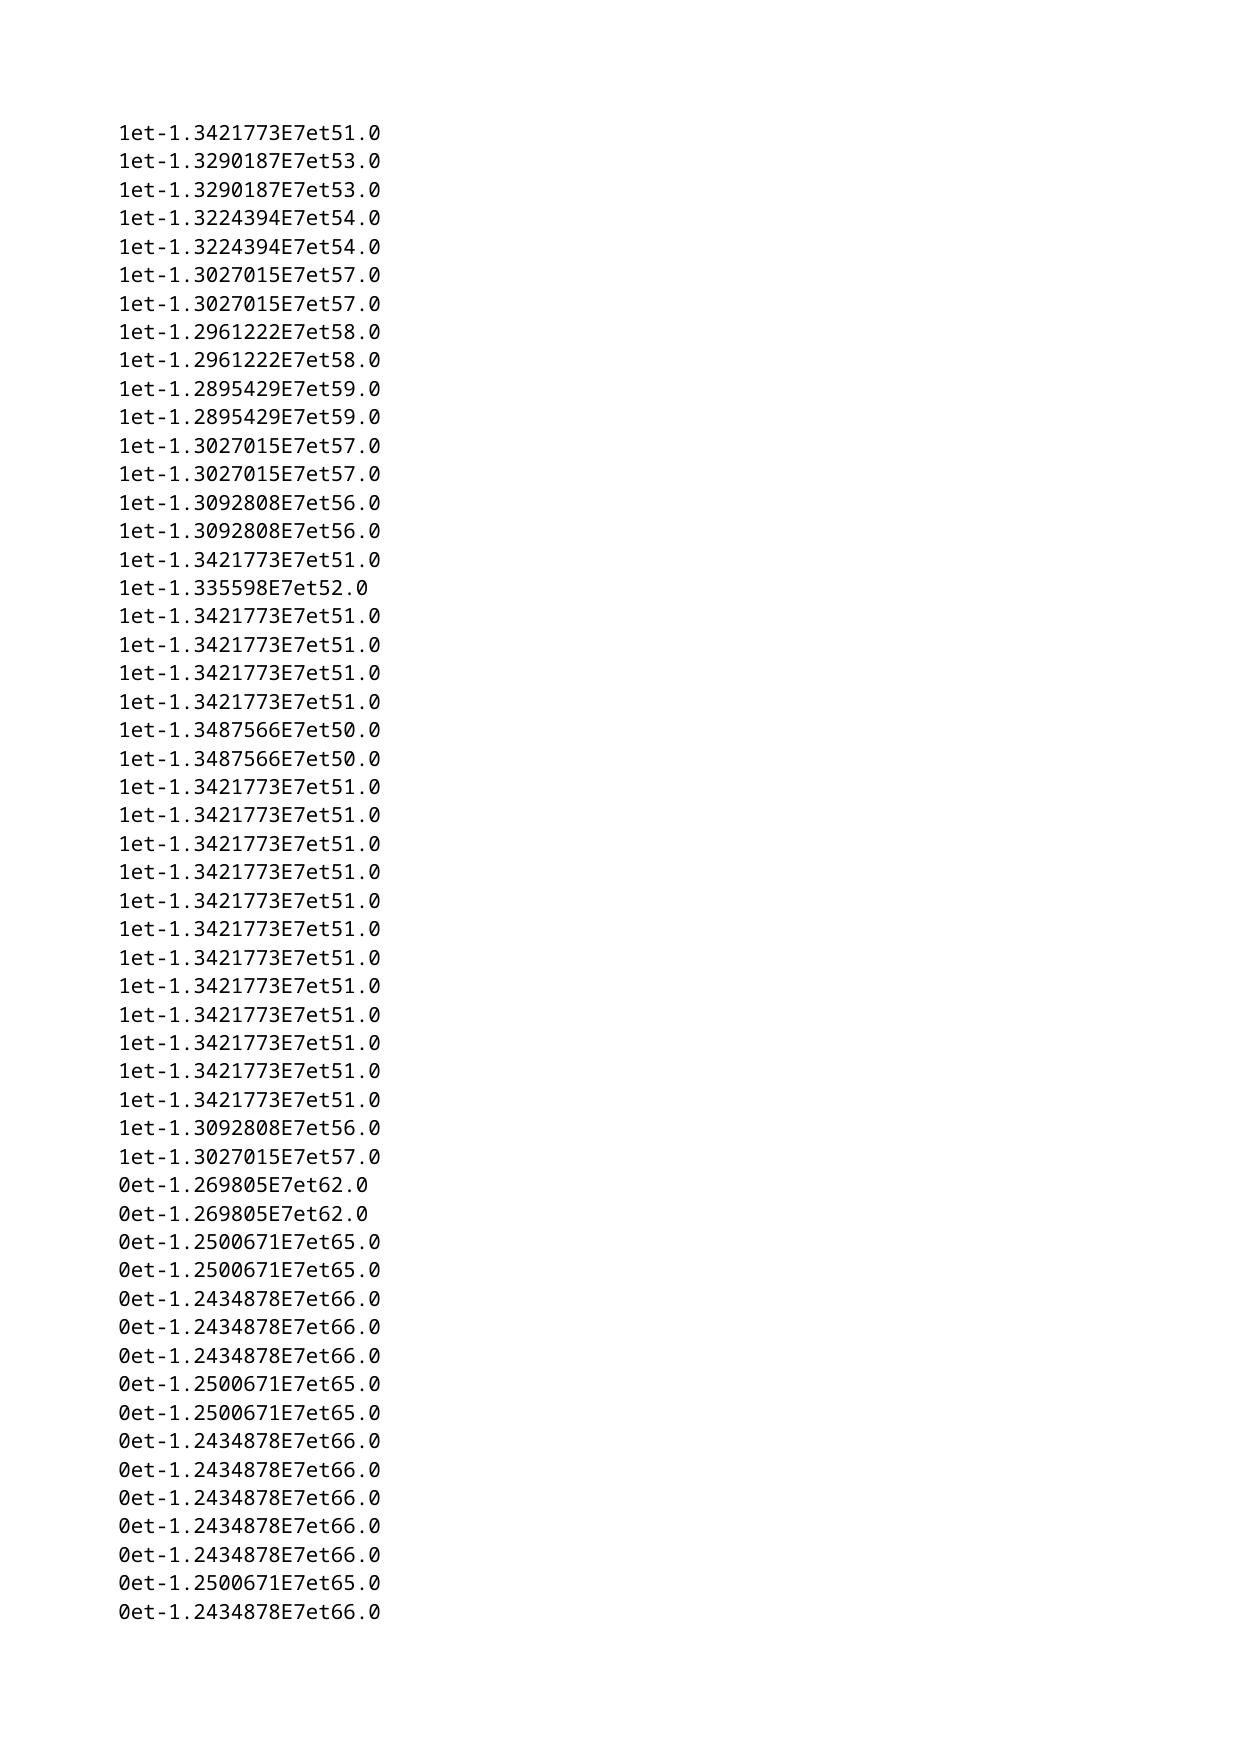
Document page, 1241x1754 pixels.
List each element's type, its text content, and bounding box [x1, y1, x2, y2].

text 1et-1.3290187E7et53.0 [118, 147, 1122, 175]
text 1et-1.3421773E7et51.0 [118, 801, 1122, 829]
text 1et-1.3092808E7et56.0 [118, 516, 1122, 545]
text 1et-1.3027015E7et57.0 [118, 289, 1122, 317]
text 1et-1.3487566E7et50.0 [118, 744, 1122, 772]
text 1et-1.3027015E7et57.0 [118, 459, 1122, 488]
text 1et-1.3092808E7et56.0 [118, 488, 1122, 516]
text 1et-1.3421773E7et51.0 [118, 602, 1122, 630]
text 1et-1.3421773E7et51.0 [118, 1085, 1122, 1113]
text 0et-1.2434878E7et66.0 [118, 1455, 1122, 1483]
text 1et-1.3421773E7et51.0 [118, 886, 1122, 914]
text 1et-1.3027015E7et57.0 [118, 431, 1122, 459]
text 1et-1.3421773E7et51.0 [118, 1057, 1122, 1085]
text 1et-1.3027015E7et57.0 [118, 260, 1122, 289]
text 0et-1.2434878E7et66.0 [118, 1483, 1122, 1512]
text 1et-1.3092808E7et56.0 [118, 1113, 1122, 1142]
text 1et-1.3421773E7et51.0 [118, 118, 1122, 147]
text 1et-1.2895429E7et59.0 [118, 402, 1122, 431]
text 1et-1.3421773E7et51.0 [118, 971, 1122, 1000]
text 1et-1.3421773E7et51.0 [118, 630, 1122, 658]
text 0et-1.269805E7et62.0 [118, 1199, 1122, 1227]
text 1et-1.2961222E7et58.0 [118, 317, 1122, 346]
text 0et-1.2434878E7et66.0 [118, 1540, 1122, 1568]
text 1et-1.3421773E7et51.0 [118, 687, 1122, 715]
text 0et-1.269805E7et62.0 [118, 1170, 1122, 1199]
text 0et-1.2434878E7et66.0 [118, 1512, 1122, 1540]
text 1et-1.3224394E7et54.0 [118, 232, 1122, 260]
text 0et-1.2500671E7et65.0 [118, 1227, 1122, 1256]
text 0et-1.2434878E7et66.0 [118, 1597, 1122, 1625]
text 1et-1.2961222E7et58.0 [118, 346, 1122, 374]
text 1et-1.3421773E7et51.0 [118, 943, 1122, 971]
text 1et-1.3421773E7et51.0 [118, 1000, 1122, 1028]
text 1et-1.3421773E7et51.0 [118, 829, 1122, 857]
text 0et-1.2434878E7et66.0 [118, 1312, 1122, 1341]
text 0et-1.2434878E7et66.0 [118, 1426, 1122, 1455]
text 0et-1.2434878E7et66.0 [118, 1341, 1122, 1369]
text 0et-1.2434878E7et66.0 [118, 1284, 1122, 1312]
text 1et-1.3421773E7et51.0 [118, 914, 1122, 943]
text 1et-1.3027015E7et57.0 [118, 1142, 1122, 1170]
text 1et-1.2895429E7et59.0 [118, 374, 1122, 402]
text 1et-1.3421773E7et51.0 [118, 1028, 1122, 1057]
text 0et-1.2500671E7et65.0 [118, 1398, 1122, 1426]
text 0et-1.2500671E7et65.0 [118, 1256, 1122, 1284]
text 0et-1.2500671E7et65.0 [118, 1568, 1122, 1597]
text 1et-1.3487566E7et50.0 [118, 715, 1122, 744]
text 0et-1.2500671E7et65.0 [118, 1369, 1122, 1398]
text 1et-1.3421773E7et51.0 [118, 772, 1122, 801]
text 1et-1.3224394E7et54.0 [118, 203, 1122, 232]
text 1et-1.3421773E7et51.0 [118, 658, 1122, 687]
text 1et-1.3421773E7et51.0 [118, 545, 1122, 573]
text 1et-1.335598E7et52.0 [118, 573, 1122, 602]
text 1et-1.3421773E7et51.0 [118, 857, 1122, 886]
text 1et-1.3290187E7et53.0 [118, 175, 1122, 203]
